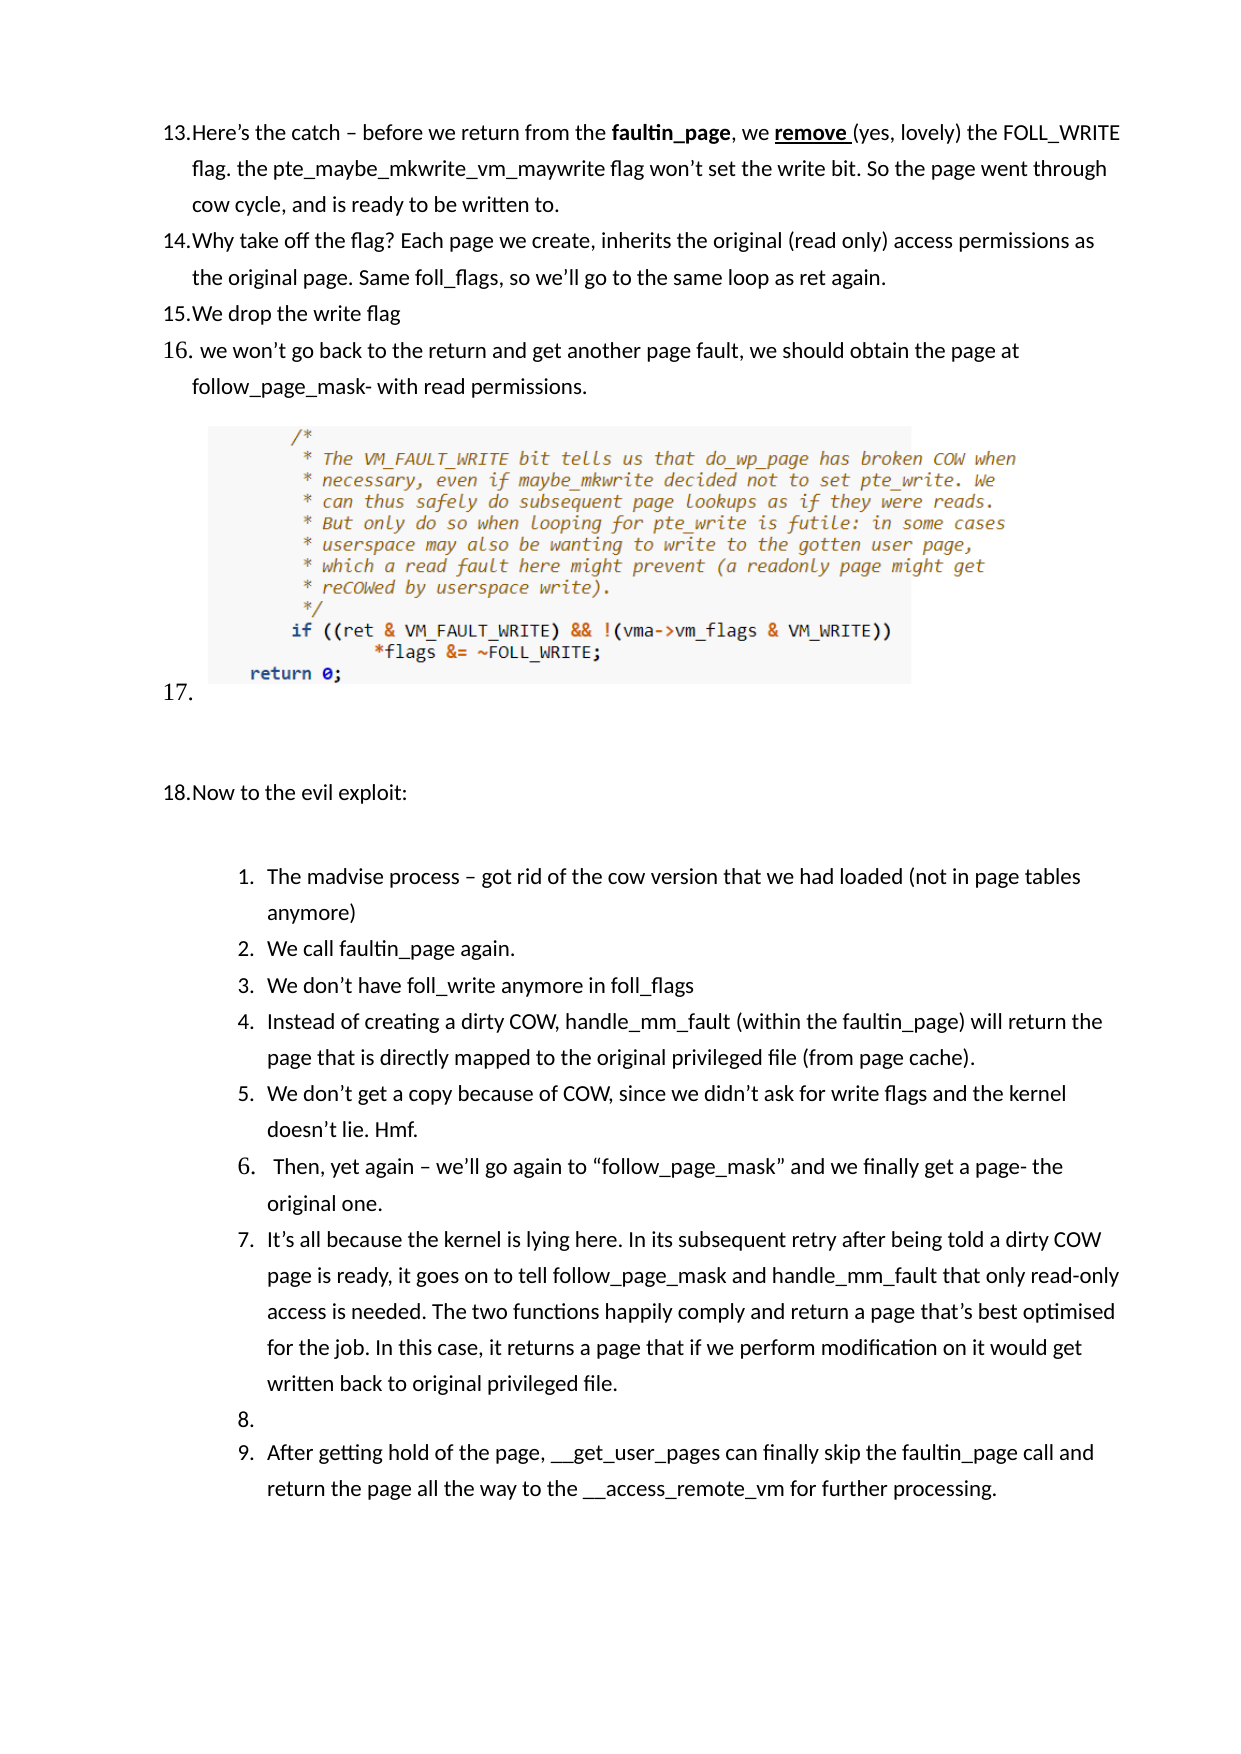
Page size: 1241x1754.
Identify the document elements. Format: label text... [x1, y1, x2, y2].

list We call faultin_page again. [237, 934, 1122, 963]
list we won’t go back to the return and get another page fault, we should obtain the page at follow_page_mask- with read permissions. [162, 335, 1122, 400]
list Instead of creating a dirty COW, handle_mm_fault (within the faultin_page) will return the page that is directly mapped to the original privileged file (from page cache). [237, 1007, 1122, 1071]
list We don’t get a copy because of COW, since we didn’t ask for write flags and the kernel doesn’t lie. Hmf. [237, 1079, 1122, 1143]
list We drop the write flag [162, 299, 1122, 327]
list It’s all because the kernel is lying here. In its subsequent retry after being told a dirty COW page is ready, it goes on to tell follow_page_mask and handle_mm_fault that only read-only access is needed. The two functions happily comply and return a page that’s best optimised for the job. In this case, it returns a page that if we perform modification on it would get written back to original privileged file. [237, 1225, 1122, 1397]
list Now to the evil exploit: [162, 778, 1122, 807]
picture [193, 408, 1094, 701]
list Here’s the catch – before we return from the faultin_page, we remove (yes, lovely) the FOLL_WRITE flag. the pte_maybe_mkwrite_vm_maywrite flag won’t set the write bit. So the page went through cow cycle, and is ready to be written to. [162, 118, 1122, 218]
list Why take off the flag? Each page we create, inherits the original (read only) access permissions as the original page. Same foll_flags, so we’ll go to the same loop as ret again. [162, 227, 1122, 291]
list After getting hold of the page, __get_user_pages can finally skip the faultin_page call and return the page all the way to the __access_remote_vm for further processing. [237, 1438, 1122, 1502]
list We don’t have foll_write anymore in foll_flags [237, 971, 1122, 999]
list The madvise process – got rid of the cow version that we had loaded (not in page tables anymore) [237, 862, 1122, 926]
list Then, yet again – we’ll go again to “follow_page_mask” and we finally get a page- the original one. [237, 1151, 1122, 1217]
